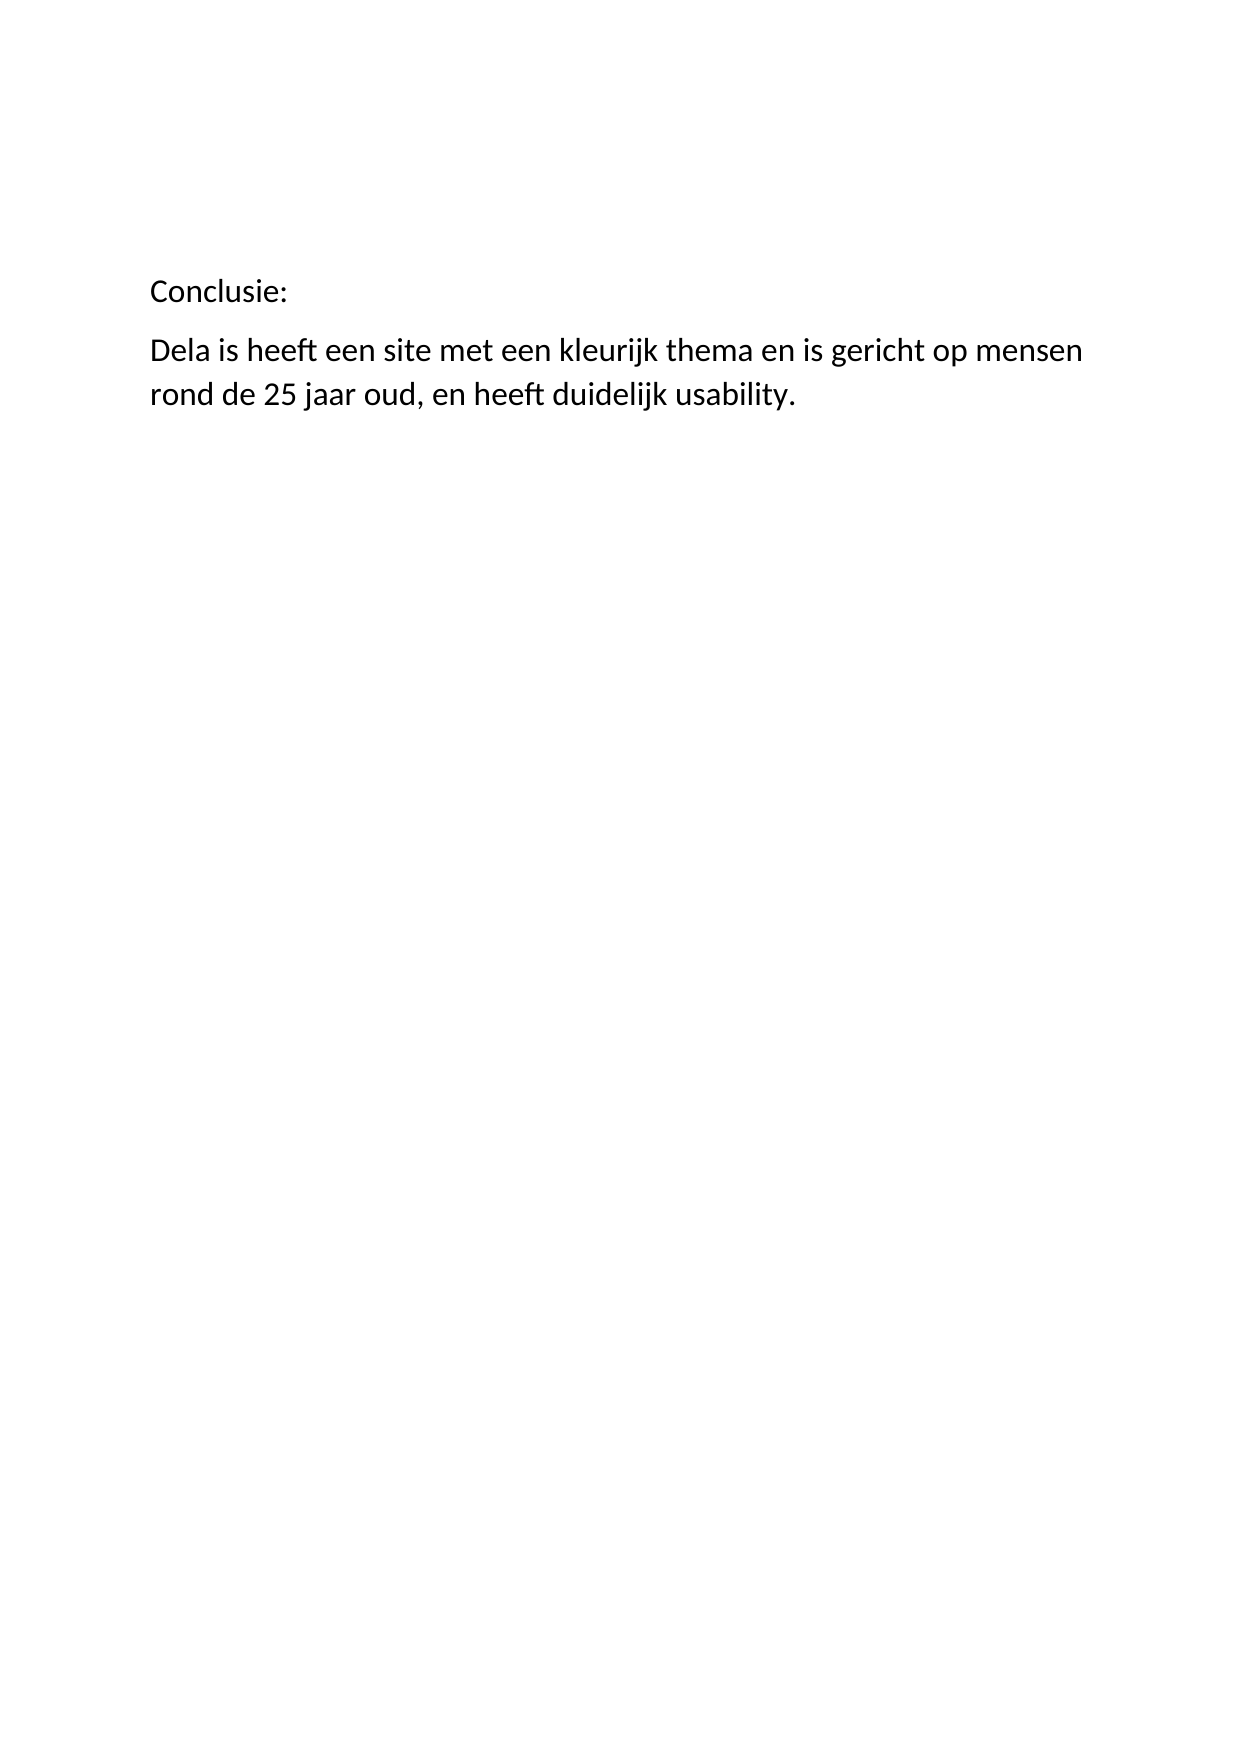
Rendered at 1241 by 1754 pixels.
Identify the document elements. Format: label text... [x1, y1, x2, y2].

text Conclusie: [150, 269, 1090, 310]
text Dela is heeft een site met een kleurijk thema en is gericht op mensen rond de 25 jaar oud, en heeft duidelijk usability. [150, 329, 1090, 413]
